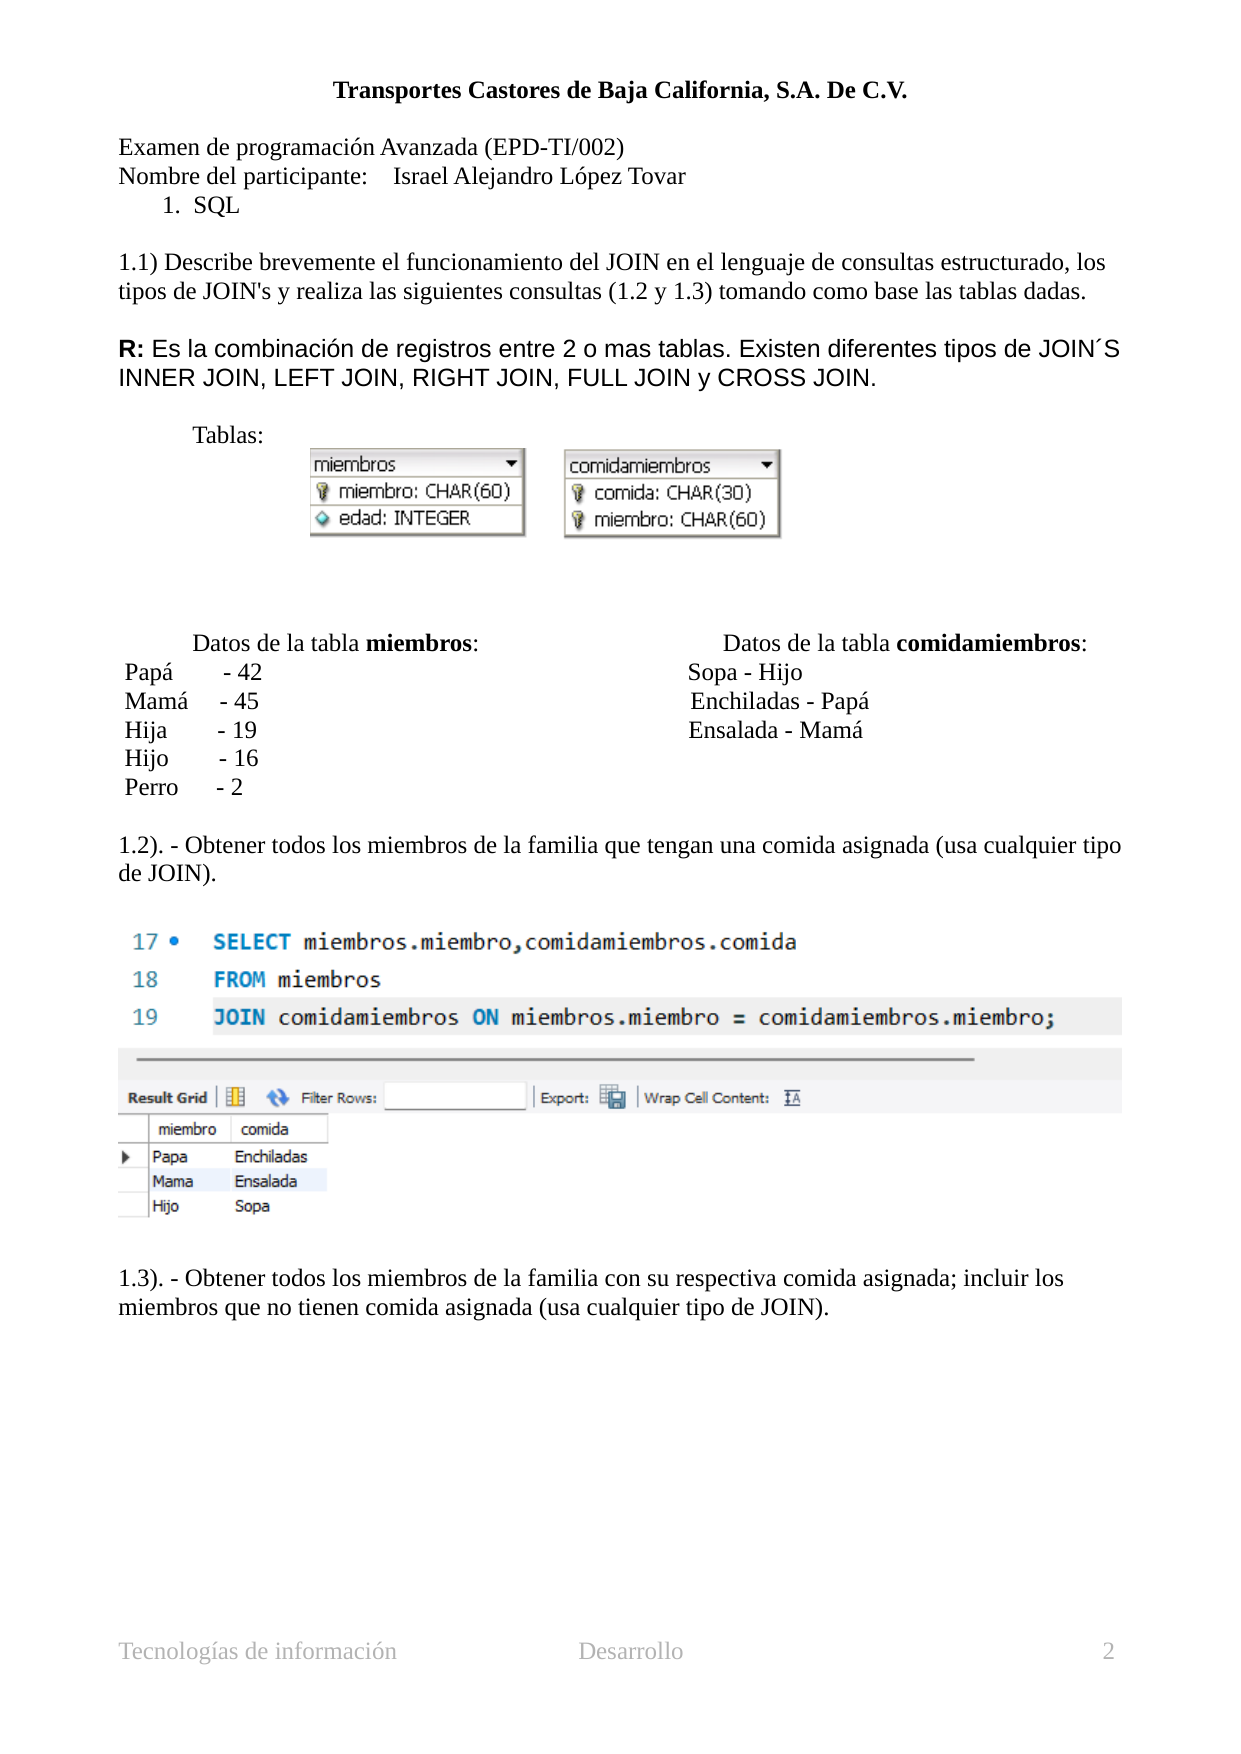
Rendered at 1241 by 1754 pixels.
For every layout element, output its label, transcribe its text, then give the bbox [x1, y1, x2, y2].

list SQL [156, 190, 1122, 219]
text Datos de la tabla miembros: Datos de la tabla comidamiembros: [192, 449, 1122, 657]
text R: Es la combinación de registros entre 2 o mas tablas. Existen diferentes tipos de JOIN´S [118, 334, 1122, 362]
text Papá - 42 Sopa - Hijo Mamá - 45 Enchiladas - Papá Hija - 19 Ensalada - Mamá Hijo - 16 Perro - 2 1.2). - Obtener todos los miembros de la familia que tengan una comida asignada (usa cualquier tipo de JOIN). [118, 657, 1122, 887]
text 1.3). - Obtener todos los miembros de la familia con su respectiva comida asignada; incluir los miembros que no tienen comida asignada (usa cualquier tipo de JOIN). [118, 1235, 1122, 1321]
text INNER JOIN, LEFT JOIN, RIGHT JOIN, FULL JOIN y CROSS JOIN. [118, 362, 1122, 391]
text 1.1) Describe brevemente el funcionamiento del JOIN en el lenguaje de consultas estructurado, los tipos de JOIN's y realiza las siguientes consultas (1.2 y 1.3) tomando como base las tablas dadas. [118, 247, 1122, 305]
text Tablas: [192, 420, 1122, 449]
